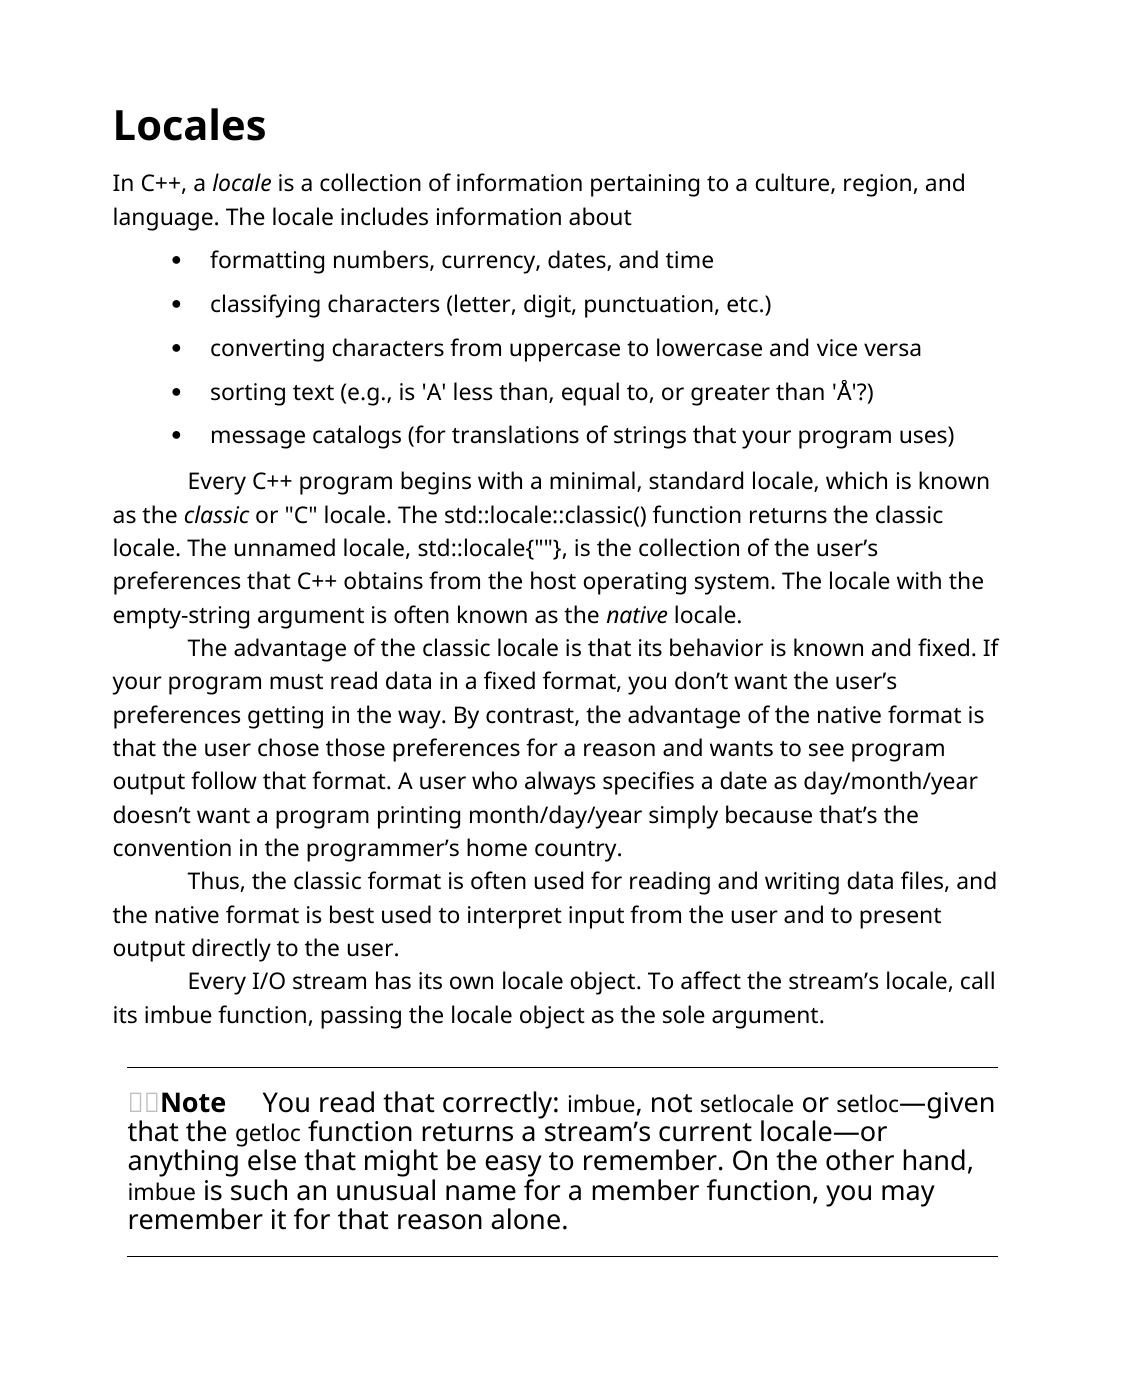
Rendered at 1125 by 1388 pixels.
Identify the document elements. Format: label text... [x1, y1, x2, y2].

text Every C++ program begins with a minimal, standard locale, which is known as the classic or "C" locale. The std::locale::classic() function returns the classic locale. The unnamed locale, std::locale{""}, is the collection of the user’s preferences that C++ obtains from the host operating system. The locale with the empty-string argument is often known as the native locale. [112, 463, 1012, 630]
list formatting numbers, currency, dates, and time [172, 244, 1012, 276]
text Note You read that correctly: imbue, not setlocale or setloc—given that the getloc function returns a stream’s current locale—or anything else that might be easy to remember. On the other hand, imbue is such an unusual name for a member function, you may remember it for that reason alone. [127, 1068, 998, 1256]
list converting characters from uppercase to lowercase and vice versa [172, 332, 1012, 363]
text In C++, a locale is a collection of information pertaining to a culture, region, and language. The locale includes information about [112, 165, 1012, 232]
text Thus, the classic format is often used for reading and writing data files, and the native format is best used to interpret input from the user and to present output directly to the user. [112, 863, 1012, 963]
subtitle Locales [112, 96, 1012, 153]
list message catalogs (for translations of strings that your program uses) [172, 419, 1012, 451]
text The advantage of the classic locale is that its behavior is known and fixed. If your program must read data in a fixed format, you don’t want the user’s preferences getting in the way. By contrast, the advantage of the native format is that the user chose those preferences for a reason and wants to see program output follow that format. A user who always specifies a date as day/month/year doesn’t want a program printing month/day/year simply because that’s the convention in the programmer’s home country. [112, 630, 1012, 863]
text Every I/O stream has its own locale object. To affect the stream’s locale, call its imbue function, passing the locale object as the sole argument. [112, 963, 1012, 1030]
list classifying characters (letter, digit, punctuation, etc.) [172, 288, 1012, 319]
list sorting text (e.g., is 'A' less than, equal to, or greater than 'Å'?) [172, 376, 1012, 407]
